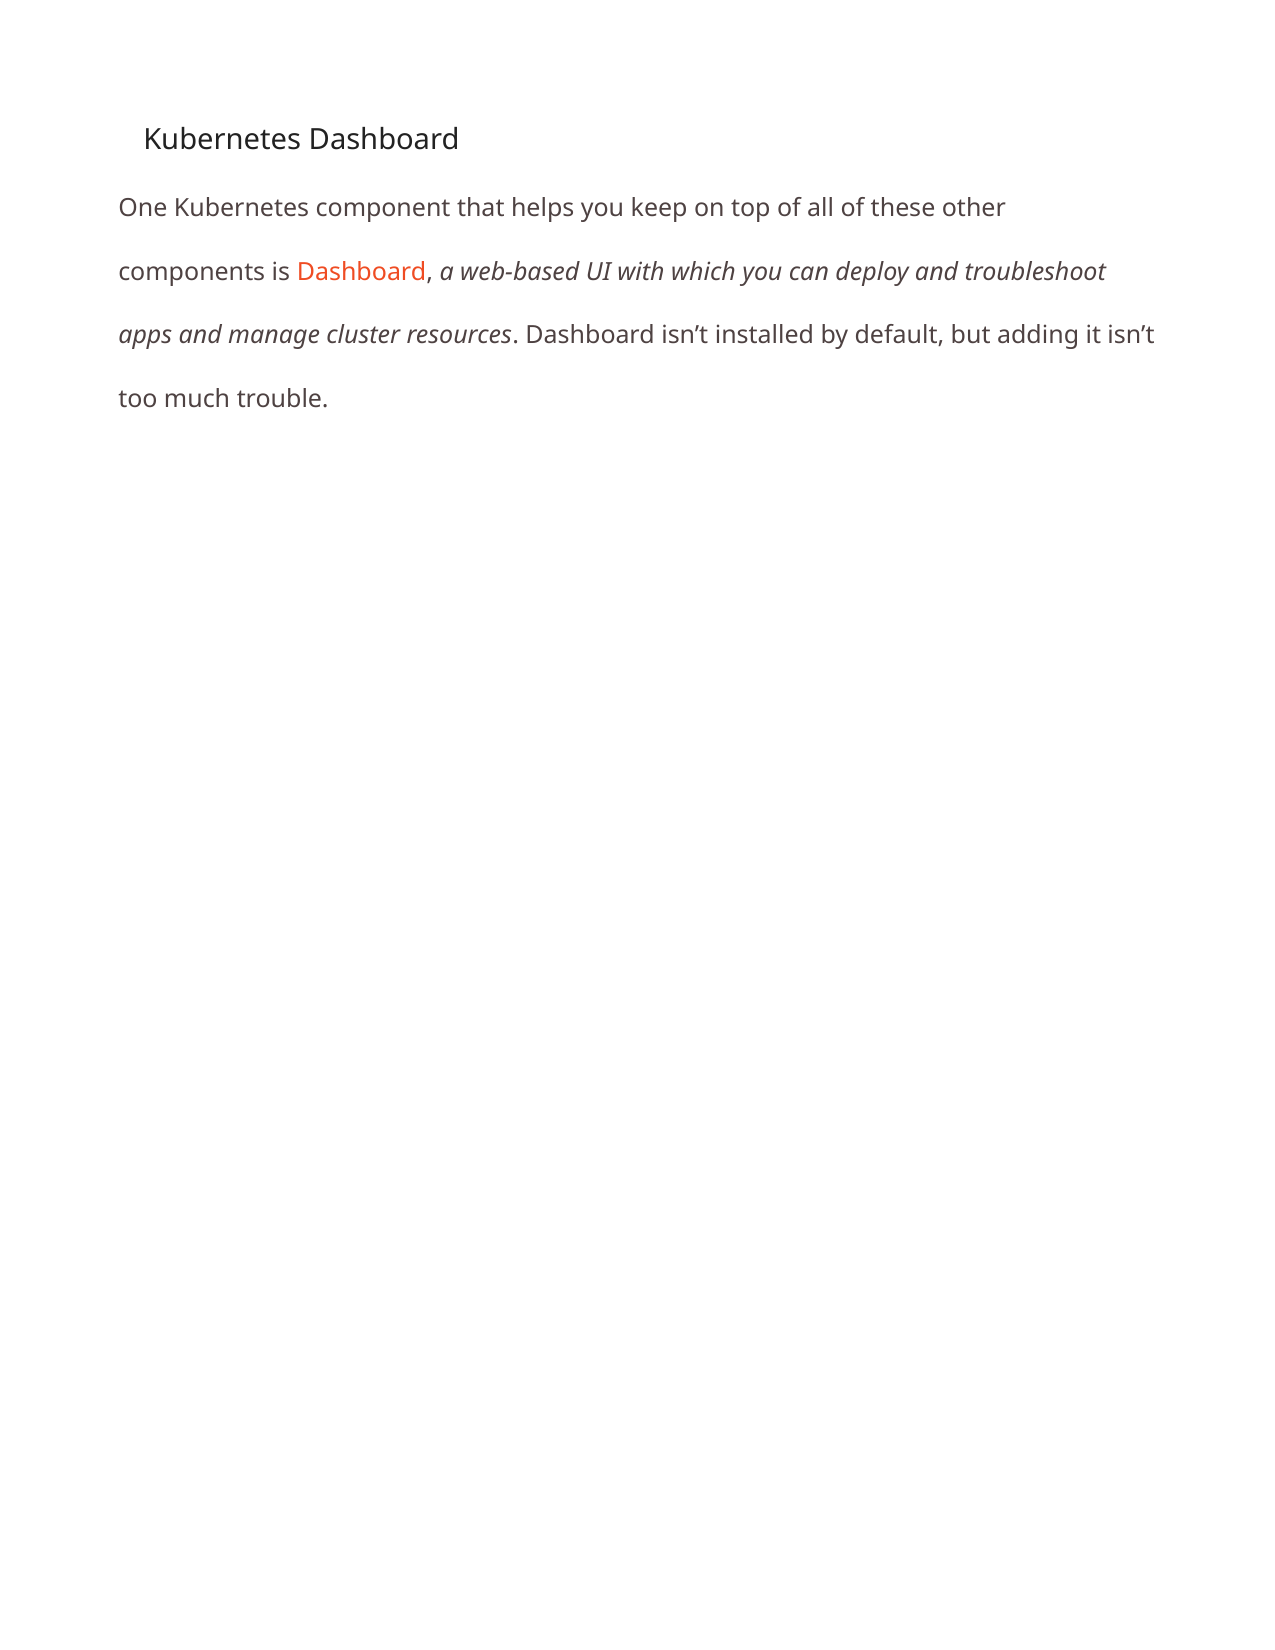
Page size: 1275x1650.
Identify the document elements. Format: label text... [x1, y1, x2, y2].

subtitle Kubernetes Dashboard [143, 118, 1157, 158]
text One Kubernetes component that helps you keep on top of all of these other components is Dashboard, a web-based UI with which you can deploy and troubleshoot apps and manage cluster resources. Dashboard isn’t installed by default, but adding it isn’t too much trouble. [118, 189, 1157, 414]
